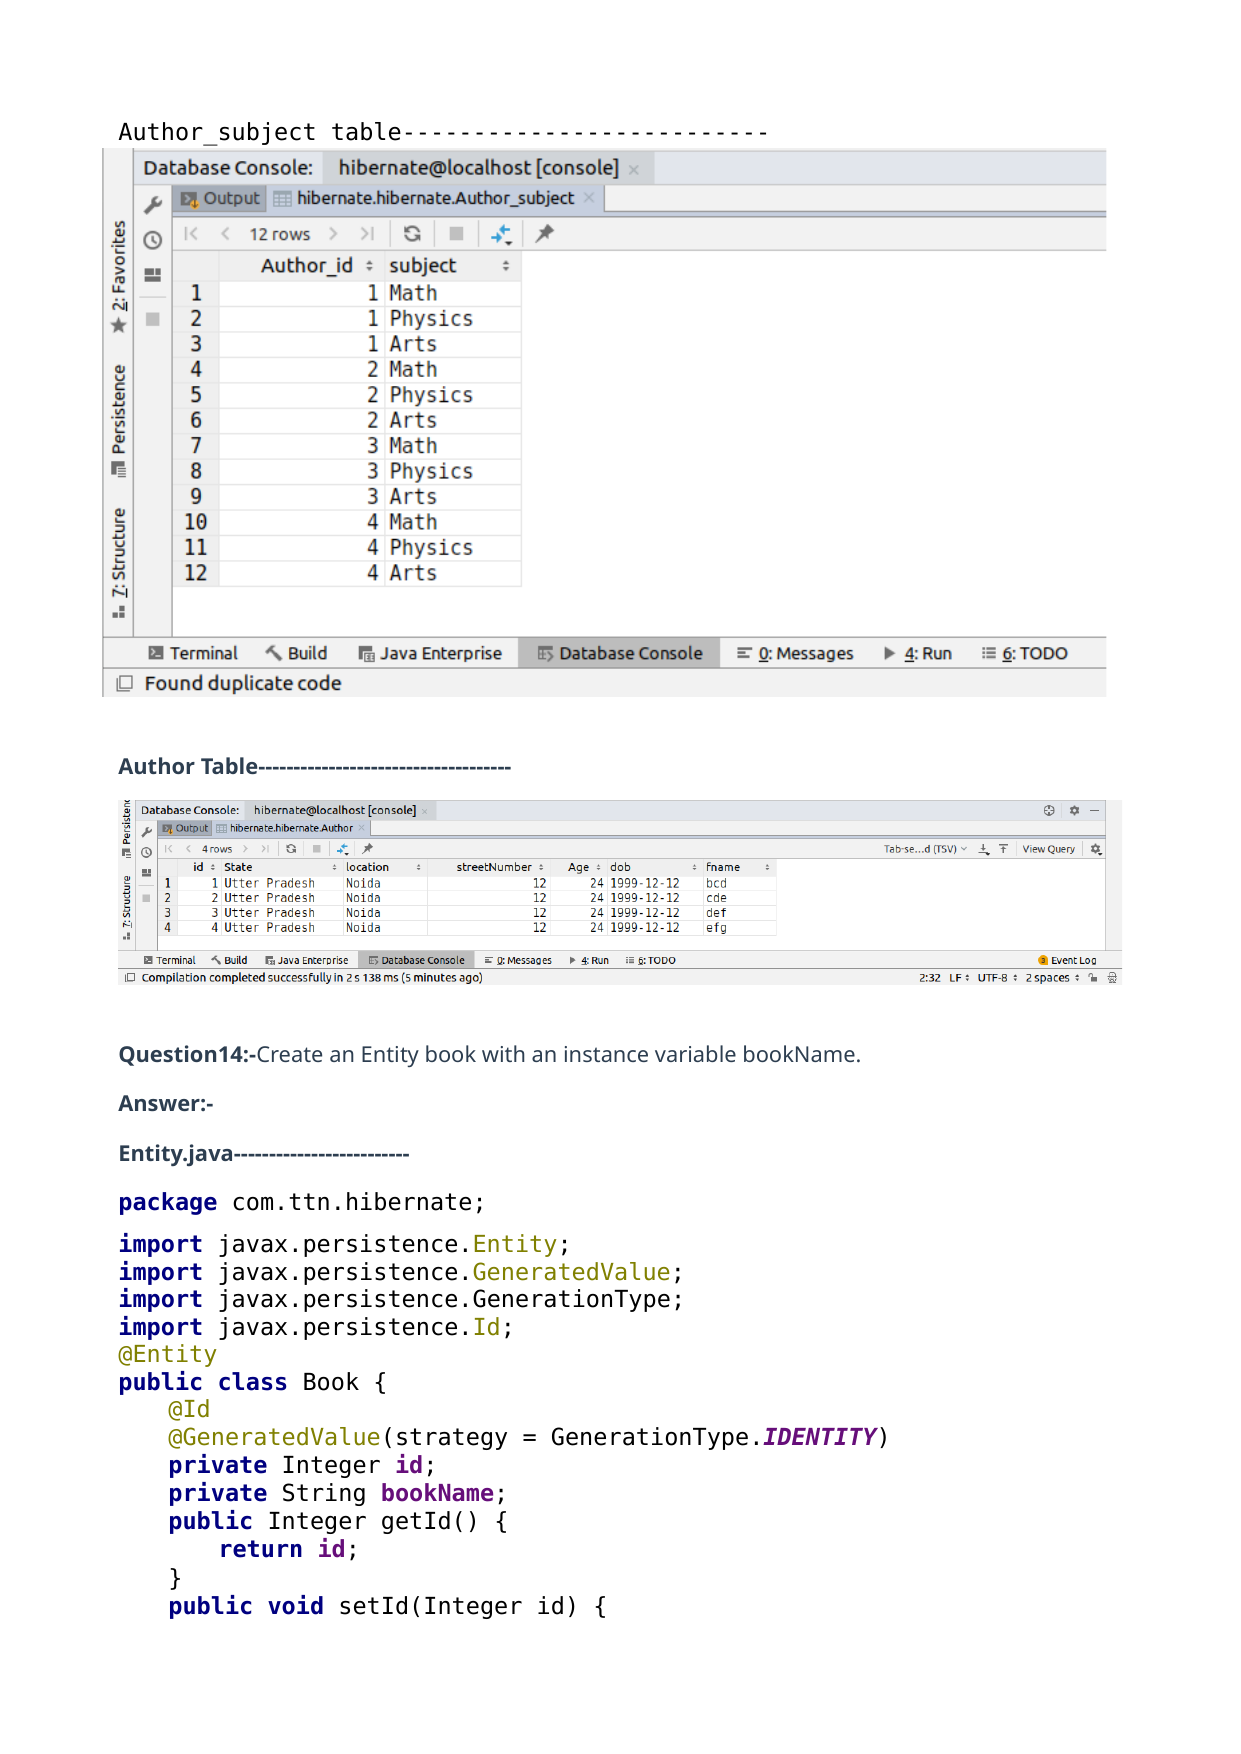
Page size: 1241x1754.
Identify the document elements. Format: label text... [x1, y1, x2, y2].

text import javax.persistence.GeneratedValue; [118, 1258, 1122, 1286]
text private Integer id; [118, 1452, 1122, 1480]
text Author_subject table-------------------------- [118, 118, 1122, 146]
text Entity.java------------------------- [118, 1138, 1122, 1168]
text Answer:- [118, 1088, 1122, 1118]
text return id; [118, 1536, 1122, 1564]
text private String bookName; [118, 1480, 1122, 1508]
text public void setId(Integer id) { [118, 1592, 1122, 1620]
picture [102, 148, 1107, 697]
text import javax.persistence.GenerationType; [118, 1286, 1122, 1313]
text public class Book { [118, 1368, 1122, 1395]
text Question14:-Create an Entity book with an instance variable bookName. [118, 1039, 1122, 1068]
text } [118, 1564, 1122, 1592]
text import javax.persistence.Id; [118, 1313, 1122, 1341]
picture [118, 800, 1123, 985]
text import javax.persistence.Entity; [118, 1231, 1122, 1258]
text Author Table------------------------------------ [118, 751, 1122, 780]
text @Entity [118, 1341, 1122, 1368]
text package com.ttn.hibernate; [118, 1188, 1122, 1215]
text @GeneratedValue(strategy = GenerationType.IDENTITY) [118, 1423, 1122, 1452]
text @Id [118, 1395, 1122, 1423]
text public Integer getId() { [118, 1508, 1122, 1536]
